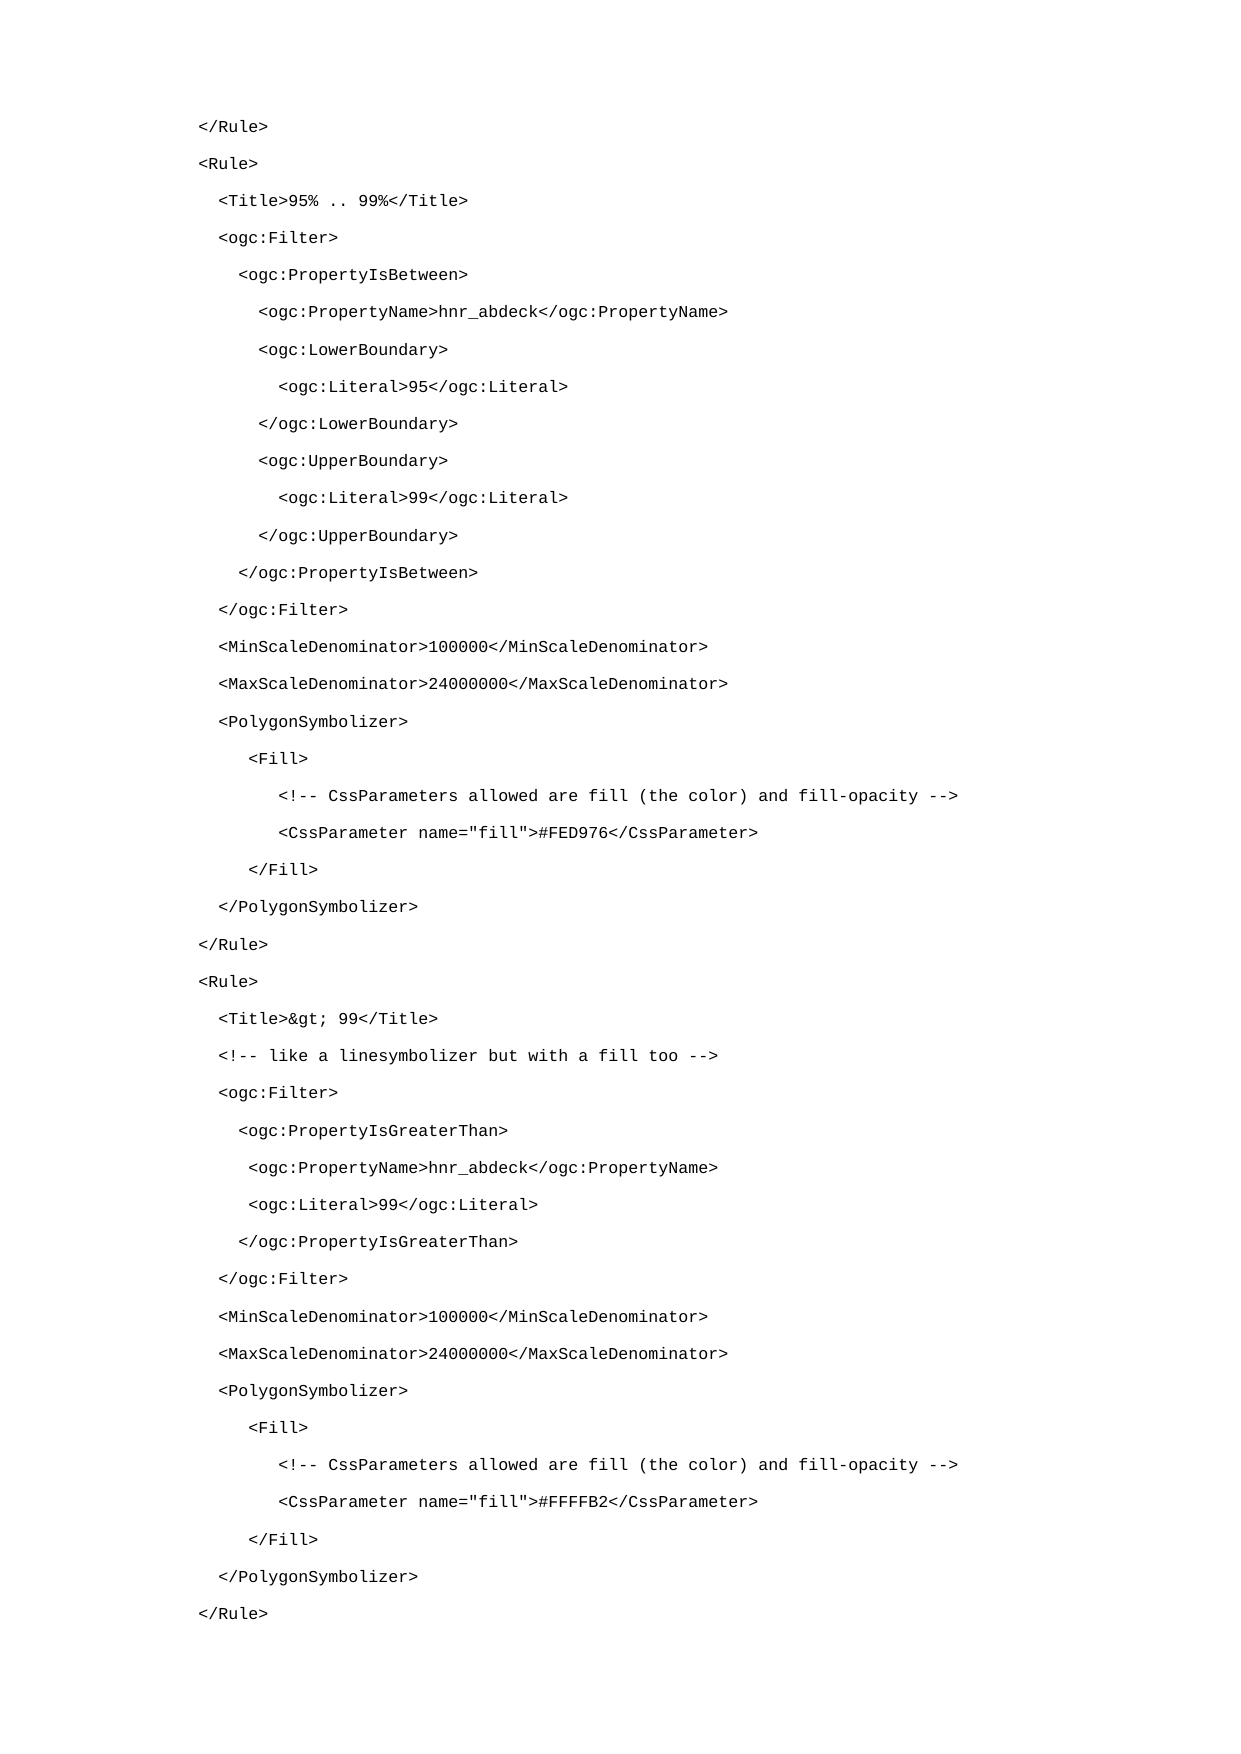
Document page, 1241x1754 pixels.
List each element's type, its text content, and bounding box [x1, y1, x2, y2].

text <ogc:PropertyIsGreaterThan> [118, 1122, 1122, 1141]
text <MaxScaleDenominator>24000000</MaxScaleDenominator> [118, 1345, 1122, 1364]
text <ogc:UpperBoundary> [118, 453, 1122, 472]
text </Fill> [118, 862, 1122, 881]
text <ogc:Filter> [118, 230, 1122, 248]
text </ogc:UpperBoundary> [118, 527, 1122, 546]
text <ogc:Filter> [118, 1085, 1122, 1104]
text <Title>&gt; 99</Title> [118, 1011, 1122, 1029]
text </ogc:PropertyIsGreaterThan> [118, 1234, 1122, 1253]
text </ogc:PropertyIsBetween> [118, 564, 1122, 583]
text <ogc:PropertyIsBetween> [118, 267, 1122, 286]
text <MinScaleDenominator>100000</MinScaleDenominator> [118, 639, 1122, 658]
text <!-- CssParameters allowed are fill (the color) and fill-opacity --> [118, 787, 1122, 806]
text <MaxScaleDenominator>24000000</MaxScaleDenominator> [118, 676, 1122, 695]
text <ogc:LowerBoundary> [118, 341, 1122, 360]
text <Fill> [118, 1420, 1122, 1438]
text <CssParameter name="fill">#FED976</CssParameter> [118, 825, 1122, 843]
text <Rule> [118, 973, 1122, 992]
text </PolygonSymbolizer> [118, 899, 1122, 918]
text </Fill> [118, 1531, 1122, 1550]
text <!-- like a linesymbolizer but with a fill too --> [118, 1048, 1122, 1067]
text <ogc:Literal>99</ogc:Literal> [118, 1197, 1122, 1215]
text </Rule> [118, 118, 1122, 137]
text <PolygonSymbolizer> [118, 713, 1122, 732]
text </ogc:Filter> [118, 1271, 1122, 1290]
text </ogc:LowerBoundary> [118, 416, 1122, 434]
text <ogc:PropertyName>hnr_abdeck</ogc:PropertyName> [118, 304, 1122, 323]
text <MinScaleDenominator>100000</MinScaleDenominator> [118, 1308, 1122, 1327]
text </Rule> [118, 936, 1122, 955]
text <CssParameter name="fill">#FFFFB2</CssParameter> [118, 1494, 1122, 1513]
text </ogc:Filter> [118, 602, 1122, 620]
text <ogc:Literal>95</ogc:Literal> [118, 378, 1122, 397]
text <ogc:Literal>99</ogc:Literal> [118, 490, 1122, 509]
text </PolygonSymbolizer> [118, 1568, 1122, 1587]
text <ogc:PropertyName>hnr_abdeck</ogc:PropertyName> [118, 1159, 1122, 1178]
text </Rule> [118, 1606, 1122, 1624]
text <Rule> [118, 155, 1122, 174]
text <!-- CssParameters allowed are fill (the color) and fill-opacity --> [118, 1457, 1122, 1476]
text <Title>95% .. 99%</Title> [118, 192, 1122, 211]
text <Fill> [118, 750, 1122, 769]
text <PolygonSymbolizer> [118, 1382, 1122, 1401]
